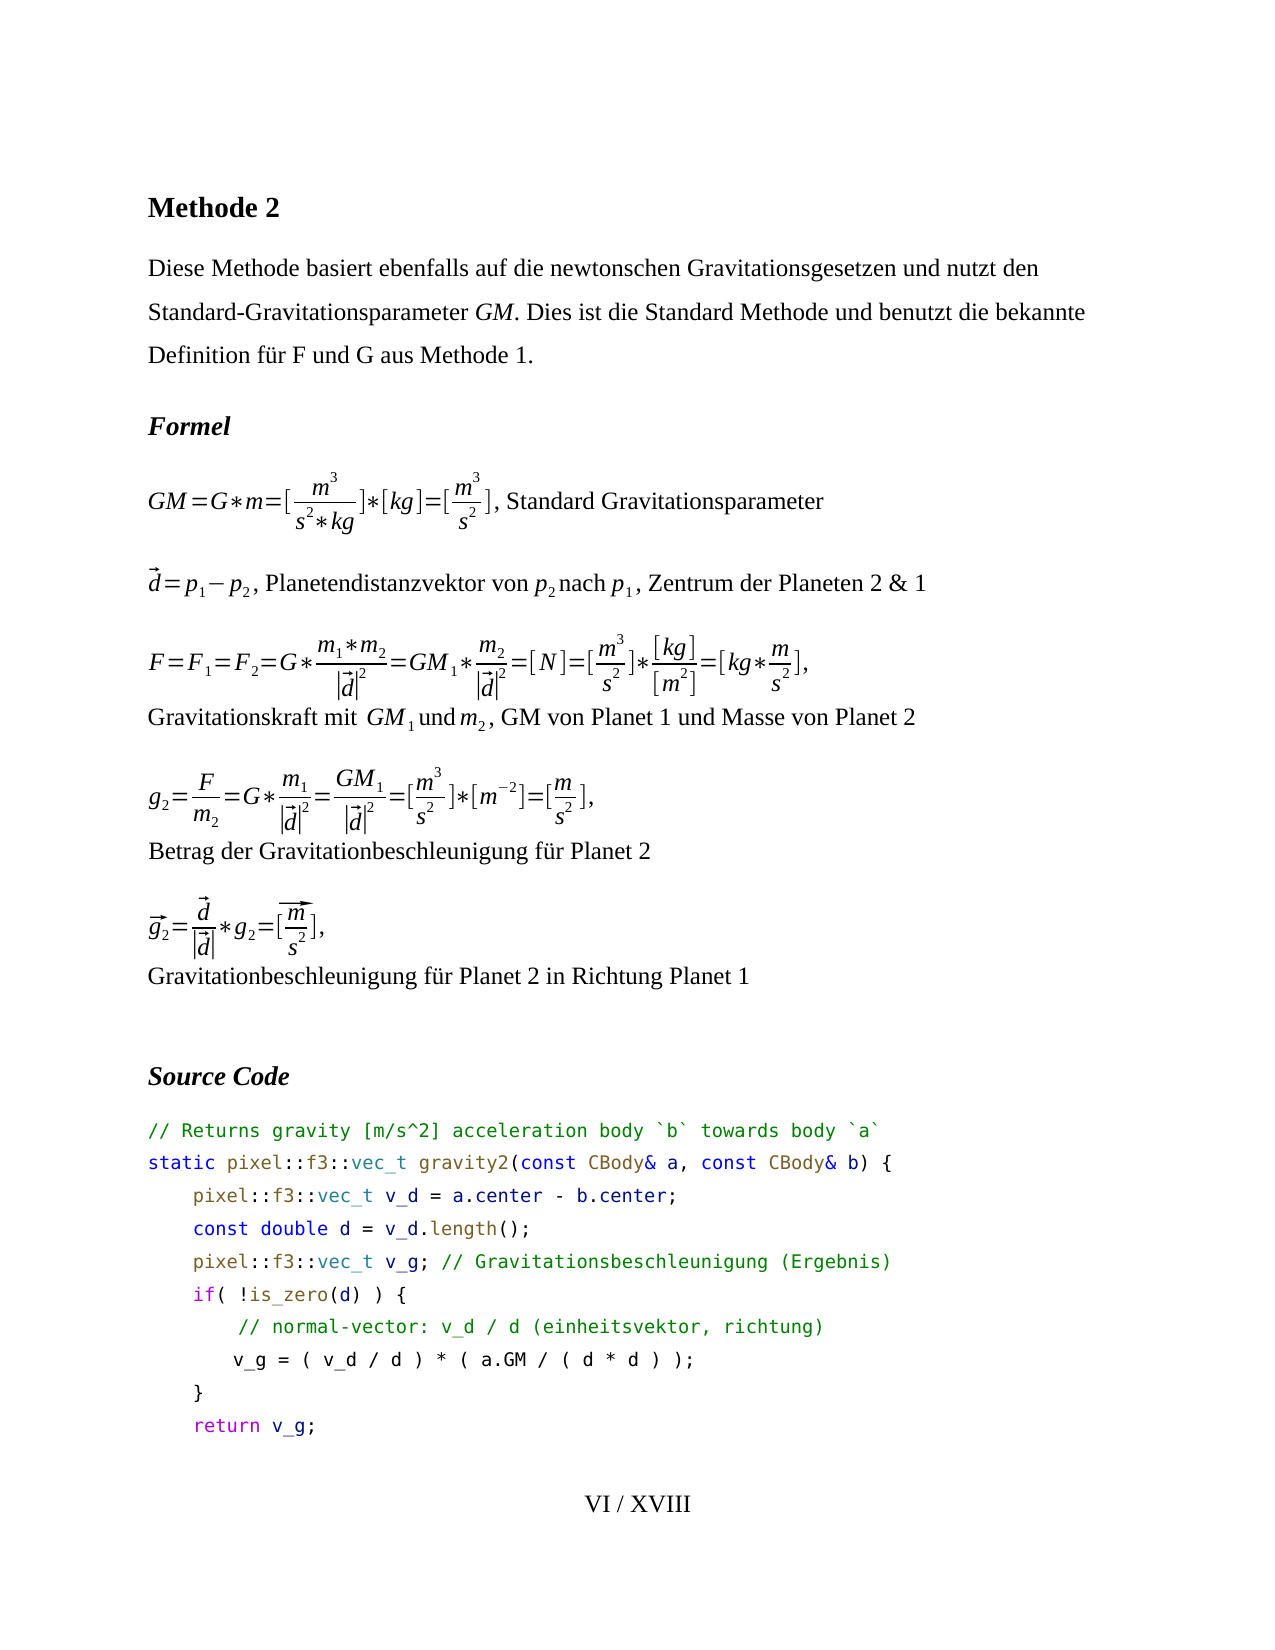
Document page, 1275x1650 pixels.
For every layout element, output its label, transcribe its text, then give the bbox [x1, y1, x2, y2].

text pixel::f3::vec_t v_d = a.center - b.center; [148, 1185, 1127, 1207]
subtitle Formel [148, 410, 1127, 441]
text } [148, 1382, 1127, 1404]
text return v_g; [148, 1415, 1127, 1437]
text Diese Methode basiert ebenfalls auf die newtonschen Gravitationsgesetzen und nutzt den Standard-Gravitationsparameter GM. Dies ist die Standard Methode und benutzt die bekannte Definition für F und G aus Methode 1. [148, 253, 1127, 368]
text // Returns gravity [m/s^2] acceleration body `b` towards body `a` [148, 1119, 1127, 1141]
text if( !is_zero(d) ) { [148, 1284, 1127, 1306]
subtitle Methode 2 [148, 191, 1127, 224]
text const double d = v_d.length(); [148, 1218, 1127, 1240]
text static pixel::f3::vec_t gravity2(const CBody& a, const CBody& b) { [148, 1152, 1127, 1174]
text v_g = ( v_d / d ) * ( a.GM / ( d * d ) ); [148, 1349, 1127, 1371]
text // normal-vector: v_d / d (einheitsvektor, richtung) [148, 1316, 1127, 1338]
text pixel::f3::vec_t v_g; // Gravitationsbeschleunigung (Ergebnis) [148, 1251, 1127, 1273]
subtitle Source Code [148, 1060, 1127, 1092]
